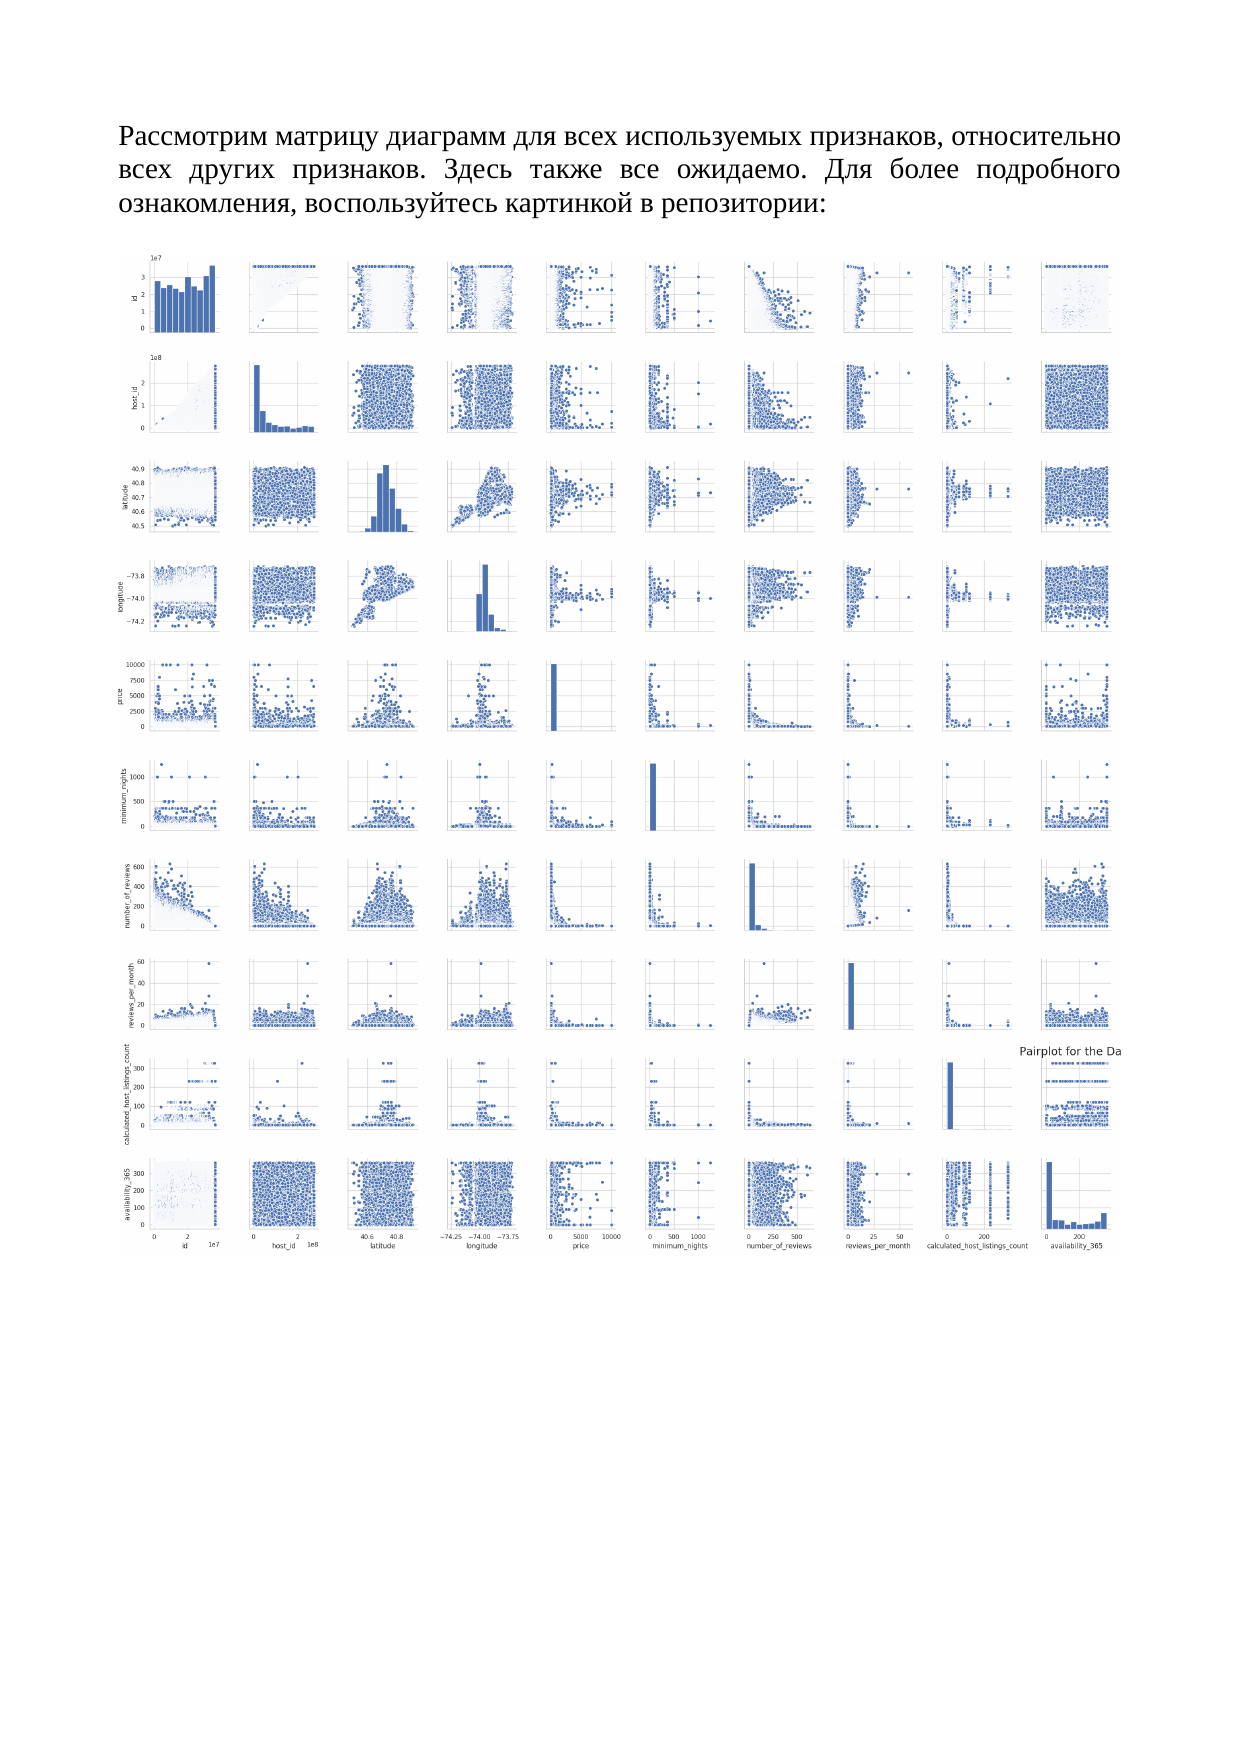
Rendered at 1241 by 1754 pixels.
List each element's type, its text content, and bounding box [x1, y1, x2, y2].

picture [118, 252, 1123, 1257]
text Рассмотрим матрицу диаграмм для всех используемых признаков, относительно всех других признаков. Здесь также все ожидаемо. Для более подробного ознакомления, воспользуйтесь картинкой в репозитории: [118, 118, 1122, 219]
